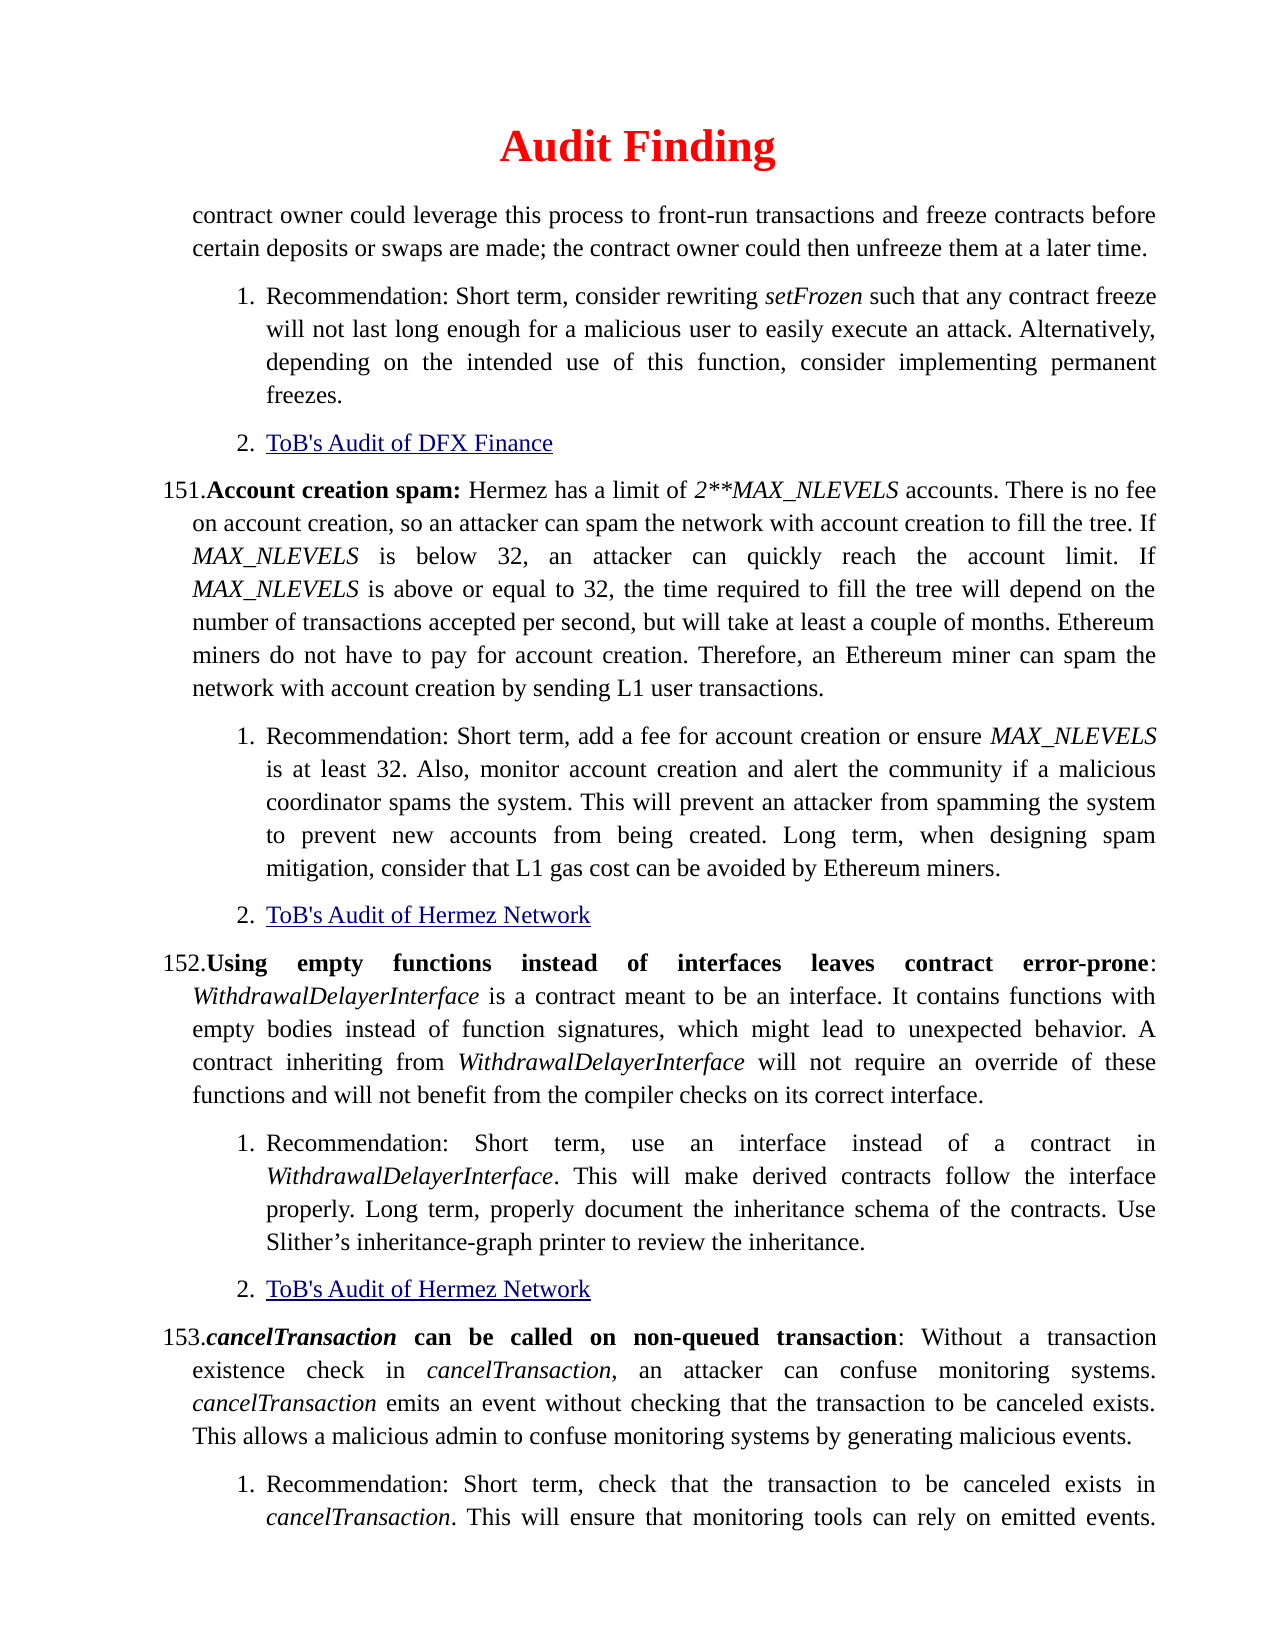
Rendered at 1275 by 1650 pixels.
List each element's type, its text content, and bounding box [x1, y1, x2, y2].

list Using empty functions instead of interfaces leaves contract error-prone: WithdrawalDelayerInterface is a contract meant to be an interface. It contains functions with empty bodies instead of function signatures, which might lead to unexpected behavior. A contract inheriting from WithdrawalDelayerInterface will not require an override of these functions and will not benefit from the compiler checks on its correct interface. [162, 948, 1157, 1109]
list ToB's Audit of Hermez Network [236, 901, 1157, 929]
list Account creation spam: Hermez has a limit of 2**MAX_NLEVELS accounts. There is no fee on account creation, so an attacker can spam the network with account creation to fill the tree. If MAX_NLEVELS is below 32, an attacker can quickly reach the account limit. If MAX_NLEVELS is above or equal to 32, the time required to fill the tree will depend on the number of transactions accepted per second, but will take at least a couple of months. Ethereum miners do not have to pay for account creation. Therefore, an Ethereum miner can spam the network with account creation by sending L1 user transactions. [162, 475, 1157, 702]
list ToB's Audit of Hermez Network [236, 1274, 1157, 1303]
list contract owner could leverage this process to front-run transactions and freeze contracts before certain deposits or swaps are made; the contract owner could then unfreeze them at a later time. [162, 200, 1157, 262]
list cancelTransaction can be called on non-queued transaction: Without a transaction existence check in cancelTransaction, an attacker can confuse monitoring systems. cancelTransaction emits an event without checking that the transaction to be canceled exists. This allows a malicious admin to confuse monitoring systems by generating malicious events. [162, 1322, 1157, 1450]
list Recommendation: Short term, consider rewriting setFrozen such that any contract freeze will not last long enough for a malicious user to easily execute an attack. Alternatively, depending on the intended use of this function, consider implementing permanent freezes. [236, 281, 1157, 409]
list ToB's Audit of DFX Finance [236, 428, 1157, 456]
list Recommendation: Short term, check that the transaction to be canceled exists in cancelTransaction. This will ensure that monitoring tools can rely on emitted events. [236, 1469, 1157, 1531]
list Recommendation: Short term, use an interface instead of a contract in WithdrawalDelayerInterface. This will make derived contracts follow the interface properly. Long term, properly document the inheritance schema of the contracts. Use Slither’s inheritance-graph printer to review the inheritance. [236, 1128, 1157, 1256]
list Recommendation: Short term, add a fee for account creation or ensure MAX_NLEVELS is at least 32. Also, monitor account creation and alert the community if a malicious coordinator spams the system. This will prevent an attacker from spamming the system to prevent new accounts from being created. Long term, when designing spam mitigation, consider that L1 gas cost can be avoided by Ethereum miners. [236, 721, 1157, 882]
